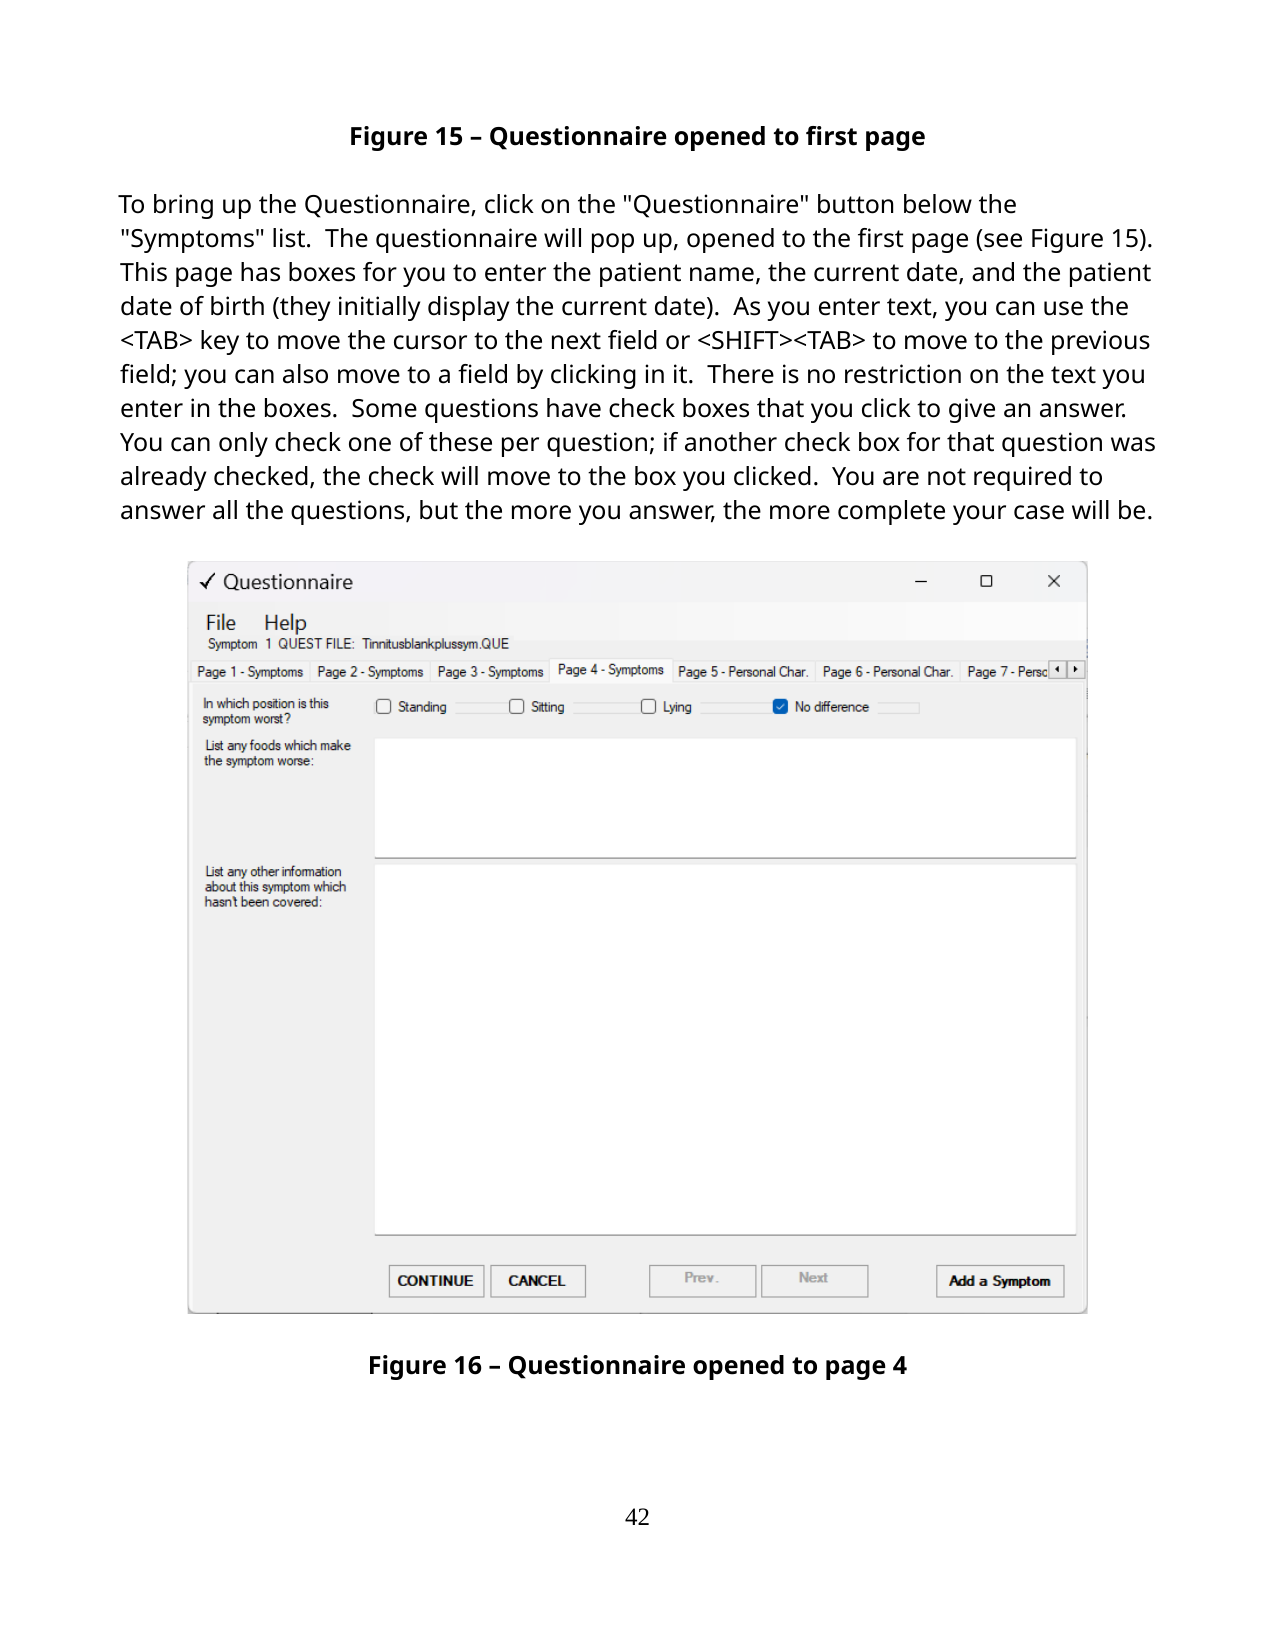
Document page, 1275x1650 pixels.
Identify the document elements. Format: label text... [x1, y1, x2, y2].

picture [187, 561, 1088, 1314]
text To bring up the Questionnaire, click on the "Questionnaire" button below the "Symptoms" list. The questionnaire will pop up, opened to the first page (see Figure 15). This page has boxes for you to enter the patient name, the current date, and the patient date of birth (they initially display the current date). As you enter text, you can use the <TAB> key to move the cursor to the next field or <SHIFT><TAB> to move to the previous field; you can also move to a field by clicking in it. There is no restriction on the text you enter in the boxes. Some questions have check boxes that you click to give an answer. You can only check one of these per question; if another check box for that question was already checked, the check will move to the box you clicked. You are not required to answer all the questions, but the more you answer, the more complete your case will be. [118, 186, 1157, 527]
text Figure 16 – Questionnaire opened to page 4 [118, 1348, 1157, 1382]
text Figure 15 – Questionnaire opened to first page [118, 118, 1157, 152]
